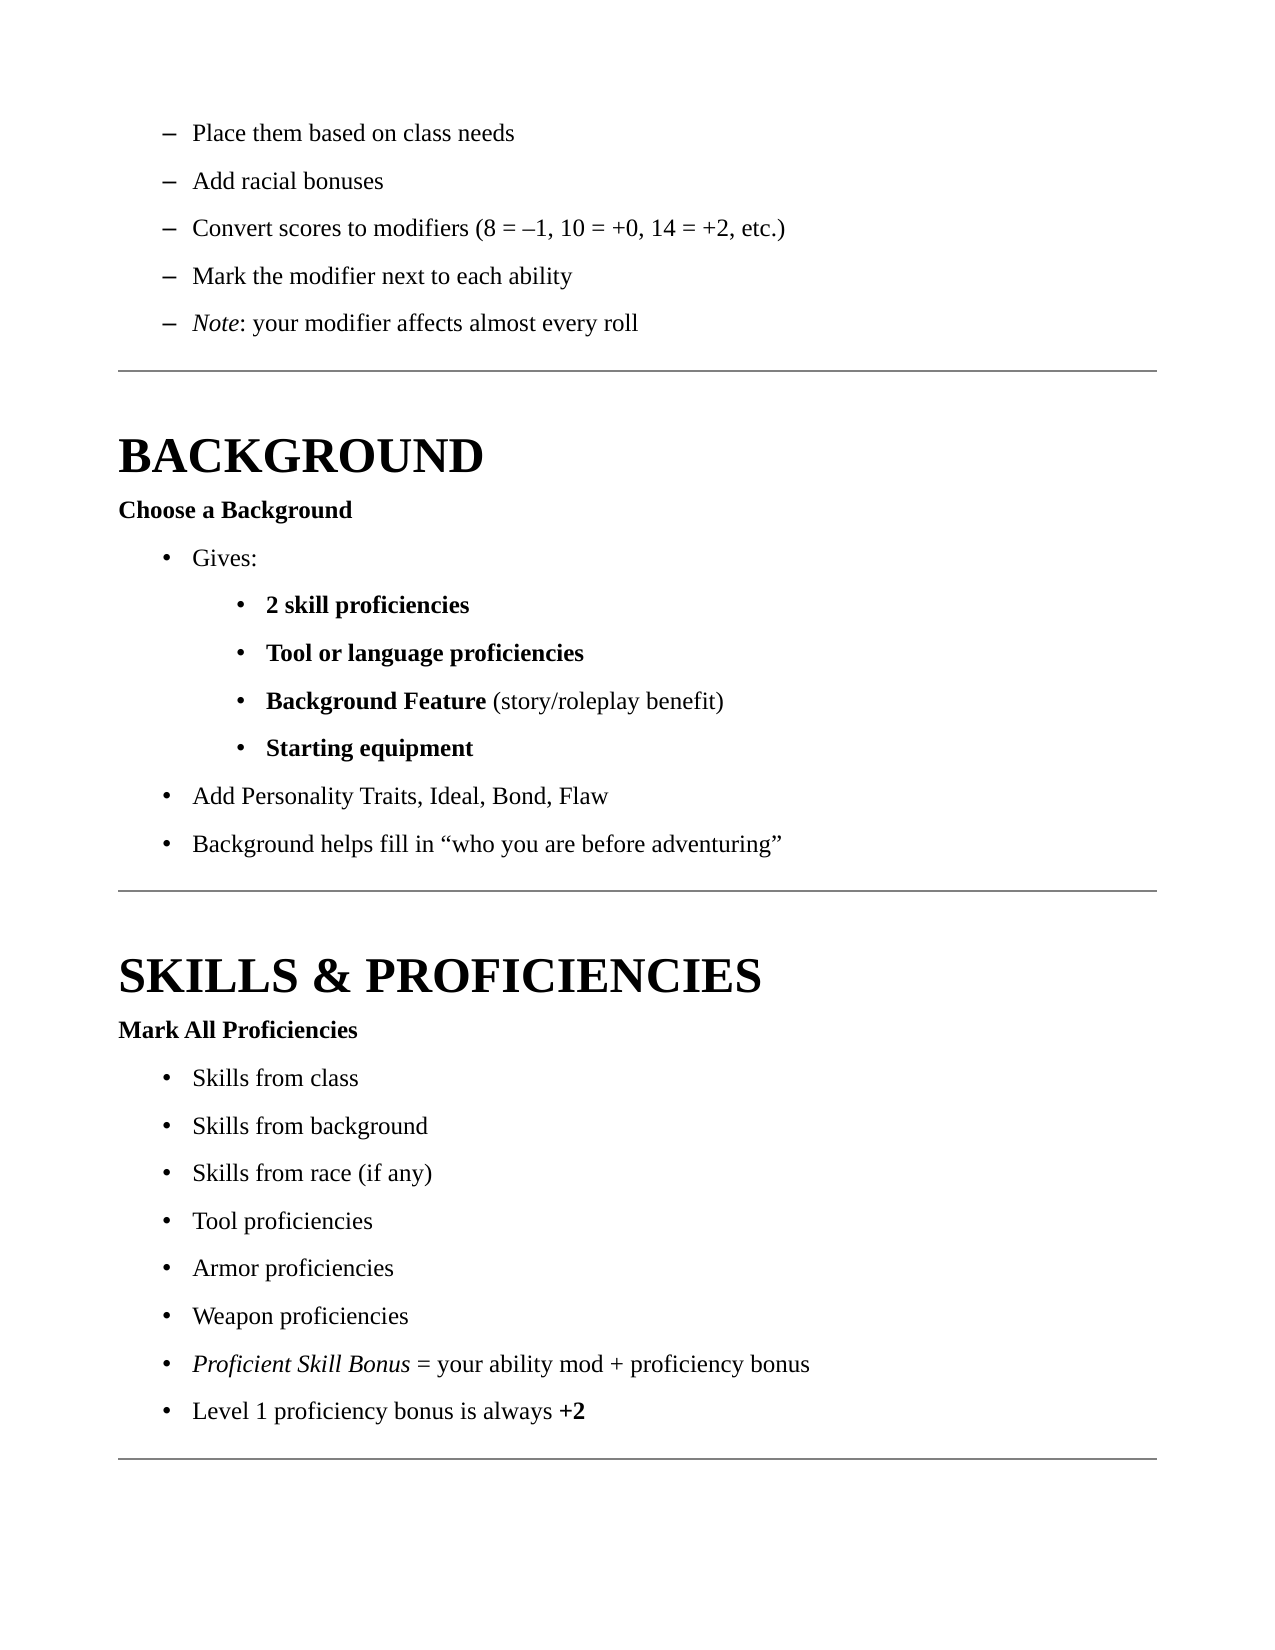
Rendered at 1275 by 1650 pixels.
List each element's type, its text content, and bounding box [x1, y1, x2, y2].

list Convert scores to modifiers (8 = –1, 10 = +0, 14 = +2, etc.) [162, 213, 1157, 242]
subtitle BACKGROUND [118, 425, 1157, 483]
list Level 1 proficiency bonus is always +2 [162, 1396, 1157, 1425]
list Tool or language proficiencies [236, 638, 1157, 667]
list Armor proficiencies [162, 1253, 1157, 1282]
list Starting equipment [236, 733, 1157, 762]
list Weapon proficiencies [162, 1301, 1157, 1330]
list Add Personality Traits, Ideal, Bond, Flaw [162, 781, 1157, 810]
list Gives: [162, 543, 1157, 572]
list Mark the modifier next to each ability [162, 261, 1157, 290]
list Skills from class [162, 1063, 1157, 1092]
list Skills from race (if any) [162, 1158, 1157, 1187]
list Place them based on class needs [162, 118, 1157, 147]
list Background helps fill in “who you are before adventuring” [162, 829, 1157, 857]
list Add racial bonuses [162, 166, 1157, 194]
list Note: your modifier affects almost every roll [162, 308, 1157, 337]
list Tool proficiencies [162, 1206, 1157, 1235]
text Mark All Proficiencies [118, 1016, 1157, 1044]
text Choose a Background [118, 495, 1157, 524]
list 2 skill proficiencies [236, 591, 1157, 619]
subtitle SKILLS & PROFICIENCIES [118, 946, 1157, 1003]
list Proficient Skill Bonus = your ability mod + proficiency bonus [162, 1349, 1157, 1377]
list Skills from background [162, 1111, 1157, 1139]
list Background Feature (story/roleplay benefit) [236, 686, 1157, 714]
